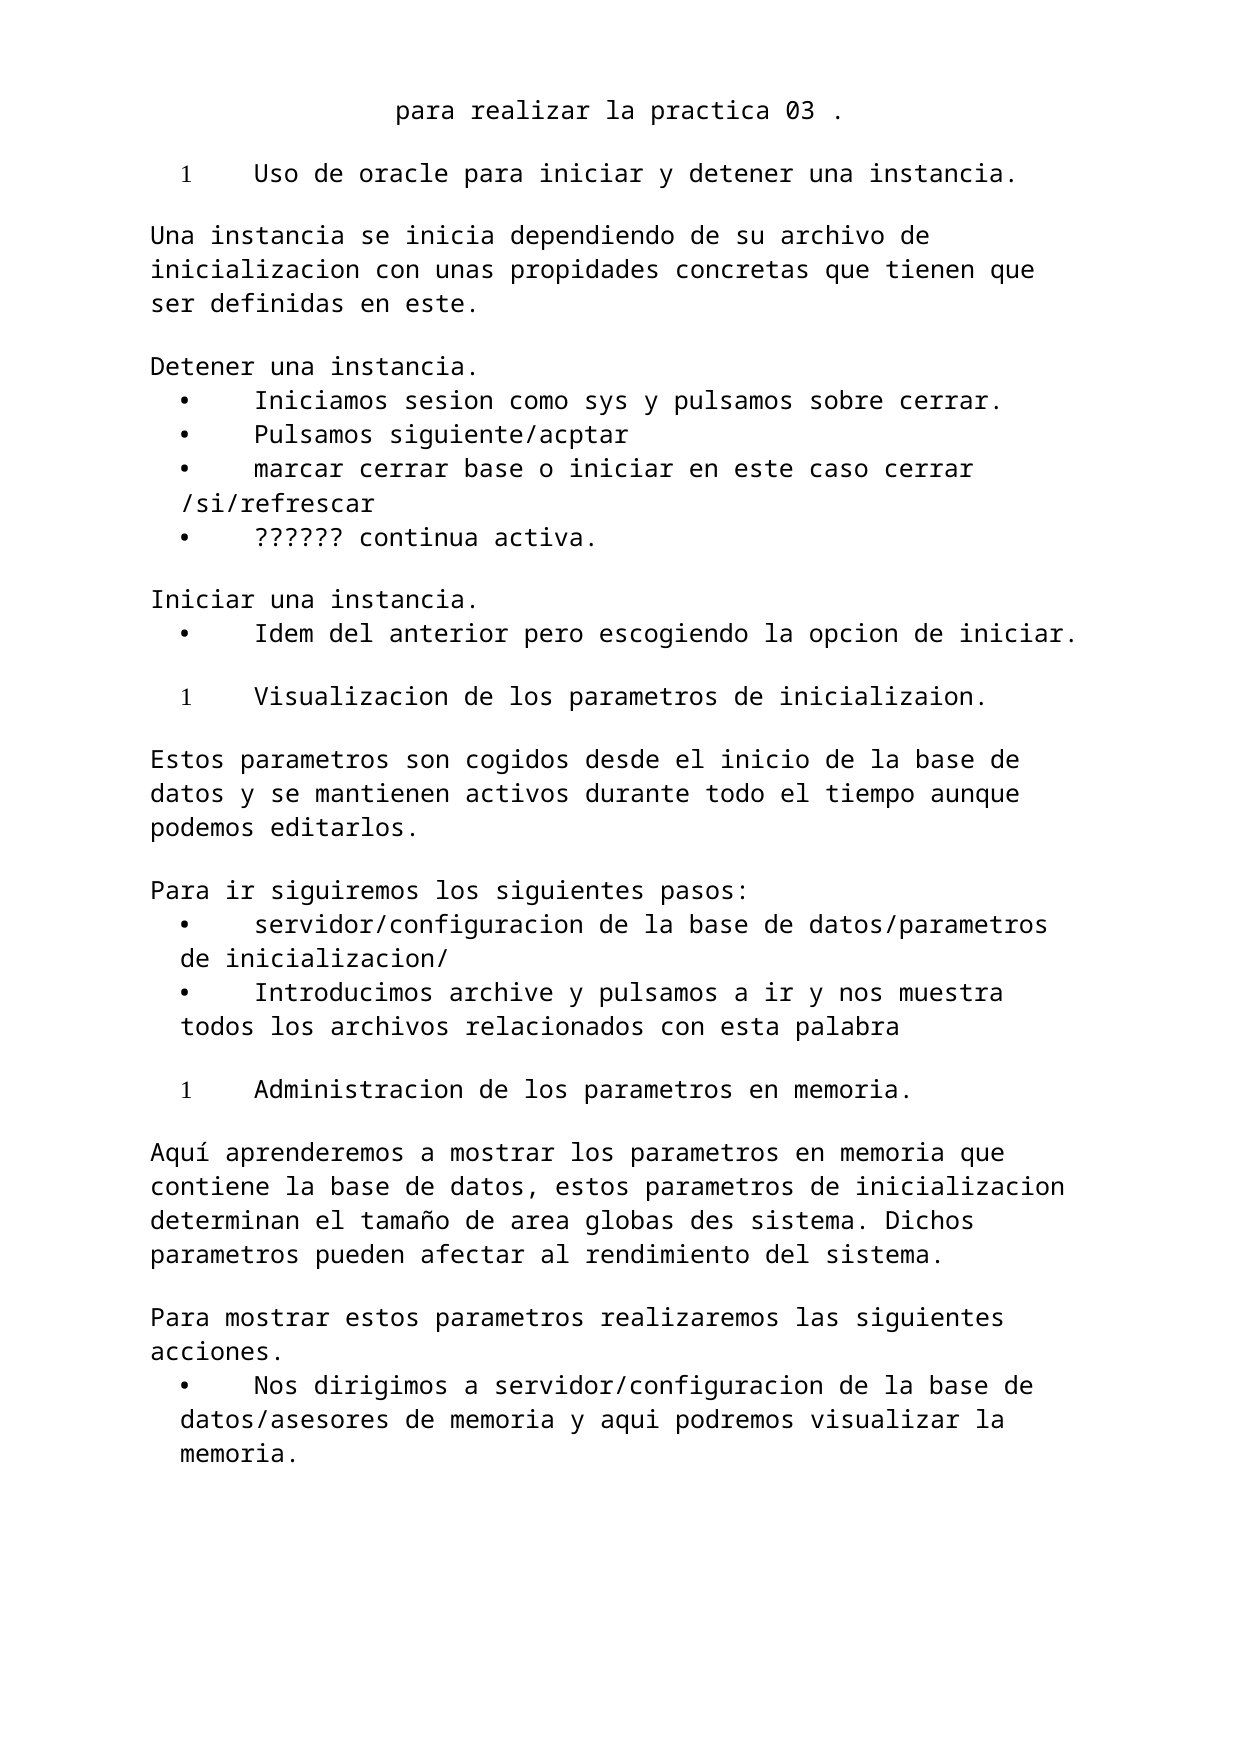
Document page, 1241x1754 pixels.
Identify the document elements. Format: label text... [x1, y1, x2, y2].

list Uso de oracle para iniciar y detener una instancia. [180, 155, 1090, 189]
text Para mostrar estos parametros realizaremos las siguientes acciones. [150, 1299, 1090, 1368]
list Idem del anterior pero escogiendo la opcion de iniciar. [180, 616, 1090, 650]
text Para ir siguiremos los siguientes pasos: [150, 873, 1090, 907]
list Pulsamos siguiente/acptar [180, 417, 1090, 451]
list Administracion de los parametros en memoria. [180, 1072, 1090, 1106]
list Iniciamos sesion como sys y pulsamos sobre cerrar. [180, 383, 1090, 417]
list Introducimos archive y pulsamos a ir y nos muestra todos los archivos relacionados con esta palabra [180, 975, 1090, 1043]
list Nos dirigimos a servidor/configuracion de la base de datos/asesores de memoria y aqui podremos visualizar la memoria. [180, 1368, 1090, 1470]
text para realizar la practica 03 . [150, 92, 1090, 126]
list marcar cerrar base o iniciar en este caso cerrar /si/refrescar [180, 451, 1090, 519]
text Detener una instancia. [150, 349, 1090, 383]
text Aquí aprenderemos a mostrar los parametros en memoria que contiene la base de datos, estos parametros de inicializacion determinan el tamaño de area globas des sistema. Dichos parametros pueden afectar al rendimiento del sistema. [150, 1134, 1090, 1271]
text Estos parametros son cogidos desde el inicio de la base de datos y se mantienen activos durante todo el tiempo aunque podemos editarlos. [150, 742, 1090, 844]
list Visualizacion de los parametros de inicializaion. [180, 679, 1090, 713]
text Una instancia se inicia dependiendo de su archivo de inicializacion con unas propidades concretas que tienen que ser definidas en este. [150, 218, 1090, 320]
list servidor/configuracion de la base de datos/parametros de inicializacion/ [180, 907, 1090, 975]
text Iniciar una instancia. [150, 582, 1090, 616]
list ?????? continua activa. [180, 519, 1090, 553]
